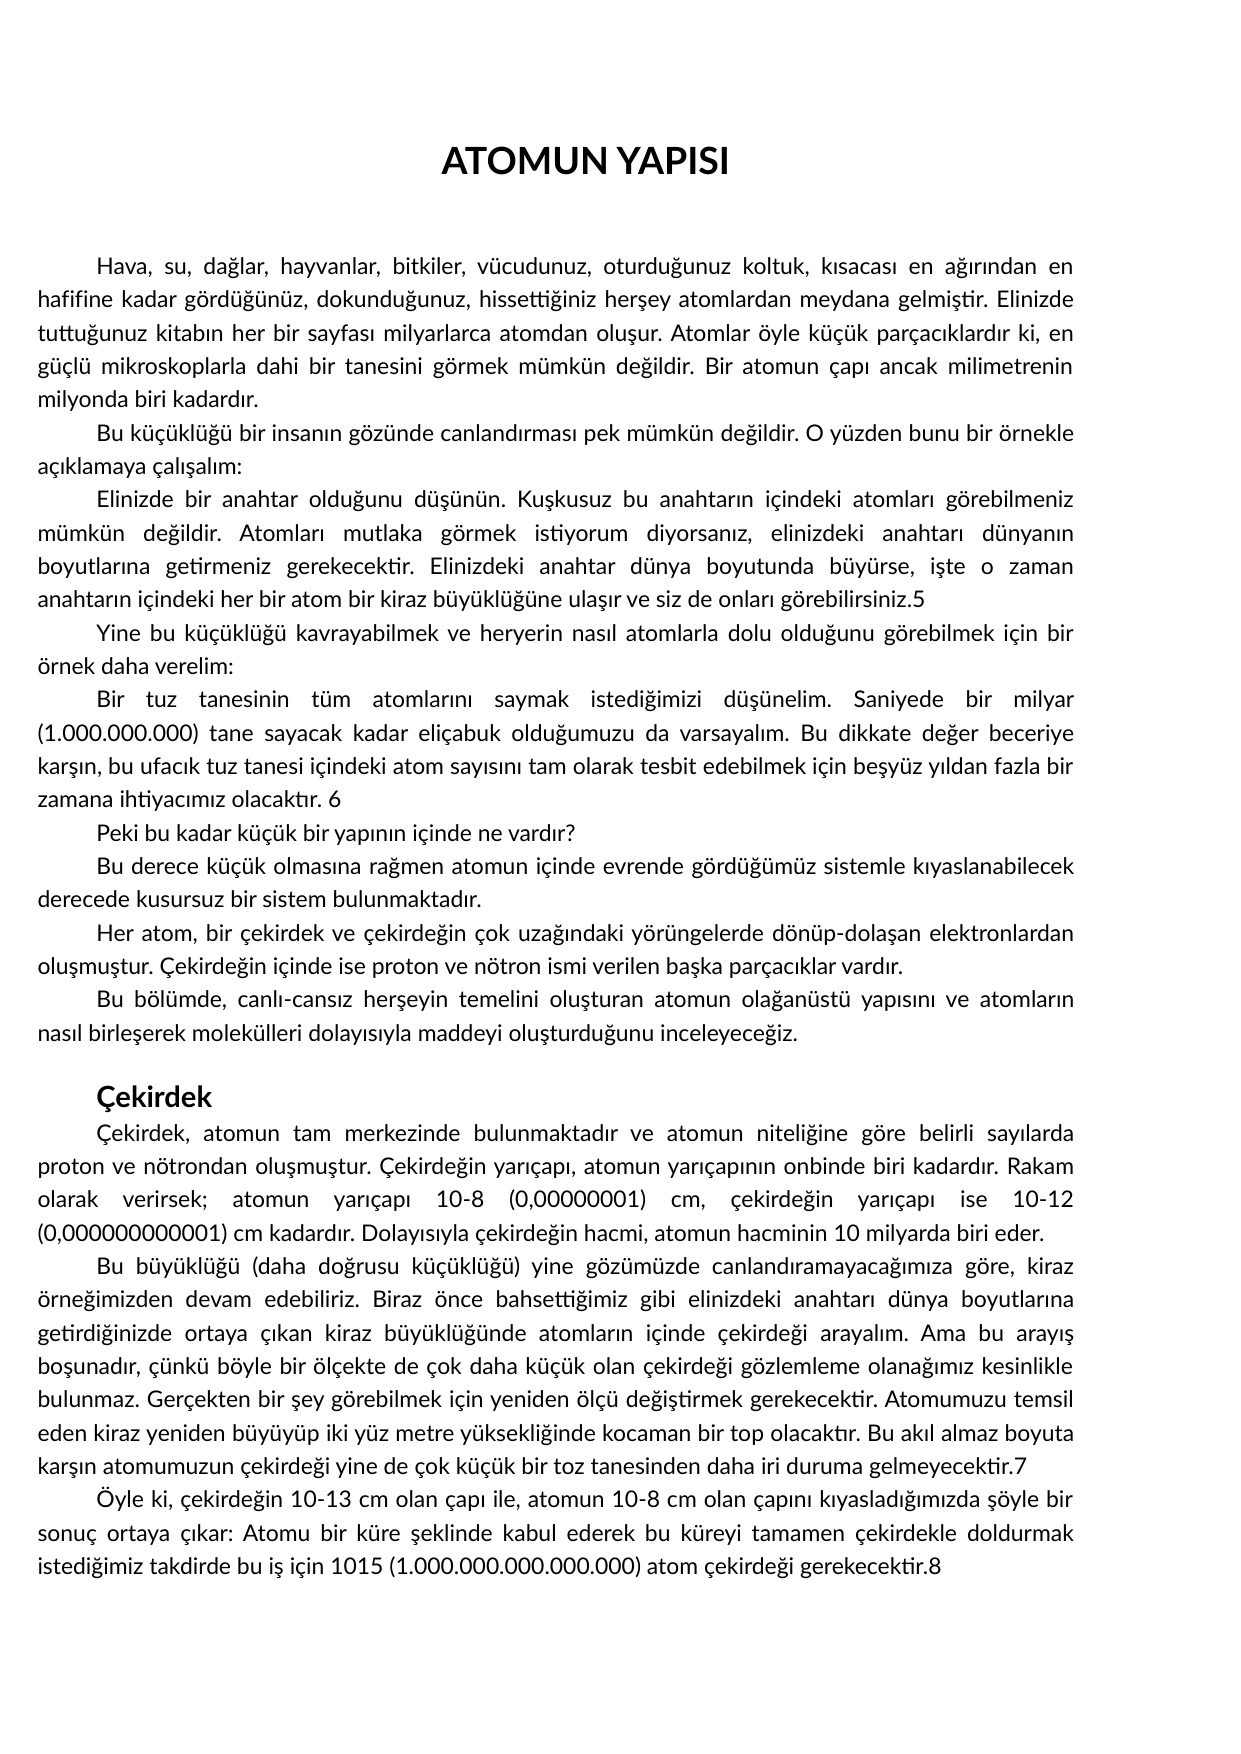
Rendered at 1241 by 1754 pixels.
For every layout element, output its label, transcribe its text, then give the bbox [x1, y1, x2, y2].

text Elinizde bir anahtar olduğunu düşünün. Kuşkusuz bu anahtarın içindeki atomları görebilmeniz mümkün değildir. Atomları mutlaka görmek istiyorum diyorsanız, elinizdeki anahtarı dünyanın boyutlarına getirmeniz gerekecektir. Elinizdeki anahtar dünya boyutunda büyürse, işte o zaman anahtarın içindeki her bir atom bir kiraz büyüklüğüne ulaşır ve siz de onları görebilirsiniz.5 [37, 481, 1075, 614]
text Bu büyüklüğü (daha doğrusu küçüklüğü) yine gözümüzde canlandıramayacağımıza göre, kiraz örneğimizden devam edebiliriz. Biraz önce bahsettiğimiz gibi elinizdeki anahtarı dünya boyutlarına getirdiğinizde ortaya çıkan kiraz büyüklüğünde atomların içinde çekirdeği arayalım. Ama bu arayış boşunadır, çünkü böyle bir ölçekte de çok daha küçük olan çekirdeği gözlemleme olanağımız kesinlikle bulunmaz. Gerçekten bir şey görebilmek için yeniden ölçü değiştirmek gerekecektir. Atomumuzu temsil eden kiraz yeniden büyüyüp iki yüz metre yüksekliğinde kocaman bir top olacaktır. Bu akıl almaz boyuta karşın atomumuzun çekirdeği yine de çok küçük bir toz tanesinden daha iri duruma gelmeyecektir.7 [37, 1248, 1075, 1481]
text Her atom, bir çekirdek ve çekirdeğin çok uzağındaki yörüngelerde dönüp-dolaşan elektronlardan oluşmuştur. Çekirdeğin içinde ise proton ve nötron ismi verilen başka parçacıklar vardır. [37, 914, 1075, 981]
text Bu küçüklüğü bir insanın gözünde canlandırması pek mümkün değildir. O yüzden bunu bir örnekle açıklamaya çalışalım: [37, 414, 1075, 481]
text Hava, su, dağlar, hayvanlar, bitkiler, vücudunuz, oturduğunuz koltuk, kısacası en ağırından en hafifine kadar gördüğünüz, dokunduğunuz, hissettiğiniz herşey atomlardan meydana gelmiştir. Elinizde tuttuğunuz kitabın her bir sayfası milyarlarca atomdan oluşur. Atomlar öyle küçük parçacıklardır ki, en güçlü mikroskoplarla dahi bir tanesini görmek mümkün değildir. Bir atomun çapı ancak milimetrenin milyonda biri kadardır. [37, 248, 1075, 414]
text Bu bölümde, canlı-cansız herşeyin temelini oluşturan atomun olağanüstü yapısını ve atomların nasıl birleşerek molekülleri dolayısıyla maddeyi oluşturduğunu inceleyeceğiz. [37, 981, 1075, 1048]
subtitle Çekirdek [37, 1081, 1075, 1114]
text Peki bu kadar küçük bir yapının içinde ne vardır? [37, 814, 1075, 848]
text Bir tuz tanesinin tüm atomlarını saymak istediğimizi düşünelim. Saniyede bir milyar (1.000.000.000) tane sayacak kadar eliçabuk olduğumuzu da varsayalım. Bu dikkate değer beceriye karşın, bu ufacık tuz tanesi içindeki atom sayısını tam olarak tesbit edebilmek için beşyüz yıldan fazla bir zamana ihtiyacımız olacaktır. 6 [37, 681, 1075, 814]
text Yine bu küçüklüğü kavrayabilmek ve heryerin nasıl atomlarla dolu olduğunu görebilmek için bir örnek daha verelim: [37, 614, 1075, 681]
text ATOMUN YAPISI [37, 148, 1075, 181]
text Çekirdek, atomun tam merkezinde bulunmaktadır ve atomun niteliğine göre belirli sayılarda proton ve nötrondan oluşmuştur. Çekirdeğin yarıçapı, atomun yarıçapının onbinde biri kadardır. Rakam olarak verirsek; atomun yarıçapı 10-8 (0,00000001) cm, çekirdeğin yarıçapı ise 10-12 (0,000000000001) cm kadardır. Dolayısıyla çekirdeğin hacmi, atomun hacminin 10 milyarda biri eder. [37, 1114, 1075, 1248]
text Öyle ki, çekirdeğin 10-13 cm olan çapı ile, atomun 10-8 cm olan çapını kıyasladığımızda şöyle bir sonuç ortaya çıkar: Atomu bir küre şeklinde kabul ederek bu küreyi tamamen çekirdekle doldurmak istediğimiz takdirde bu iş için 1015 (1.000.000.000.000.000) atom çekirdeği gerekecektir.8 [37, 1481, 1075, 1581]
text Bu derece küçük olmasına rağmen atomun içinde evrende gördüğümüz sistemle kıyaslanabilecek derecede kusursuz bir sistem bulunmaktadır. [37, 848, 1075, 914]
